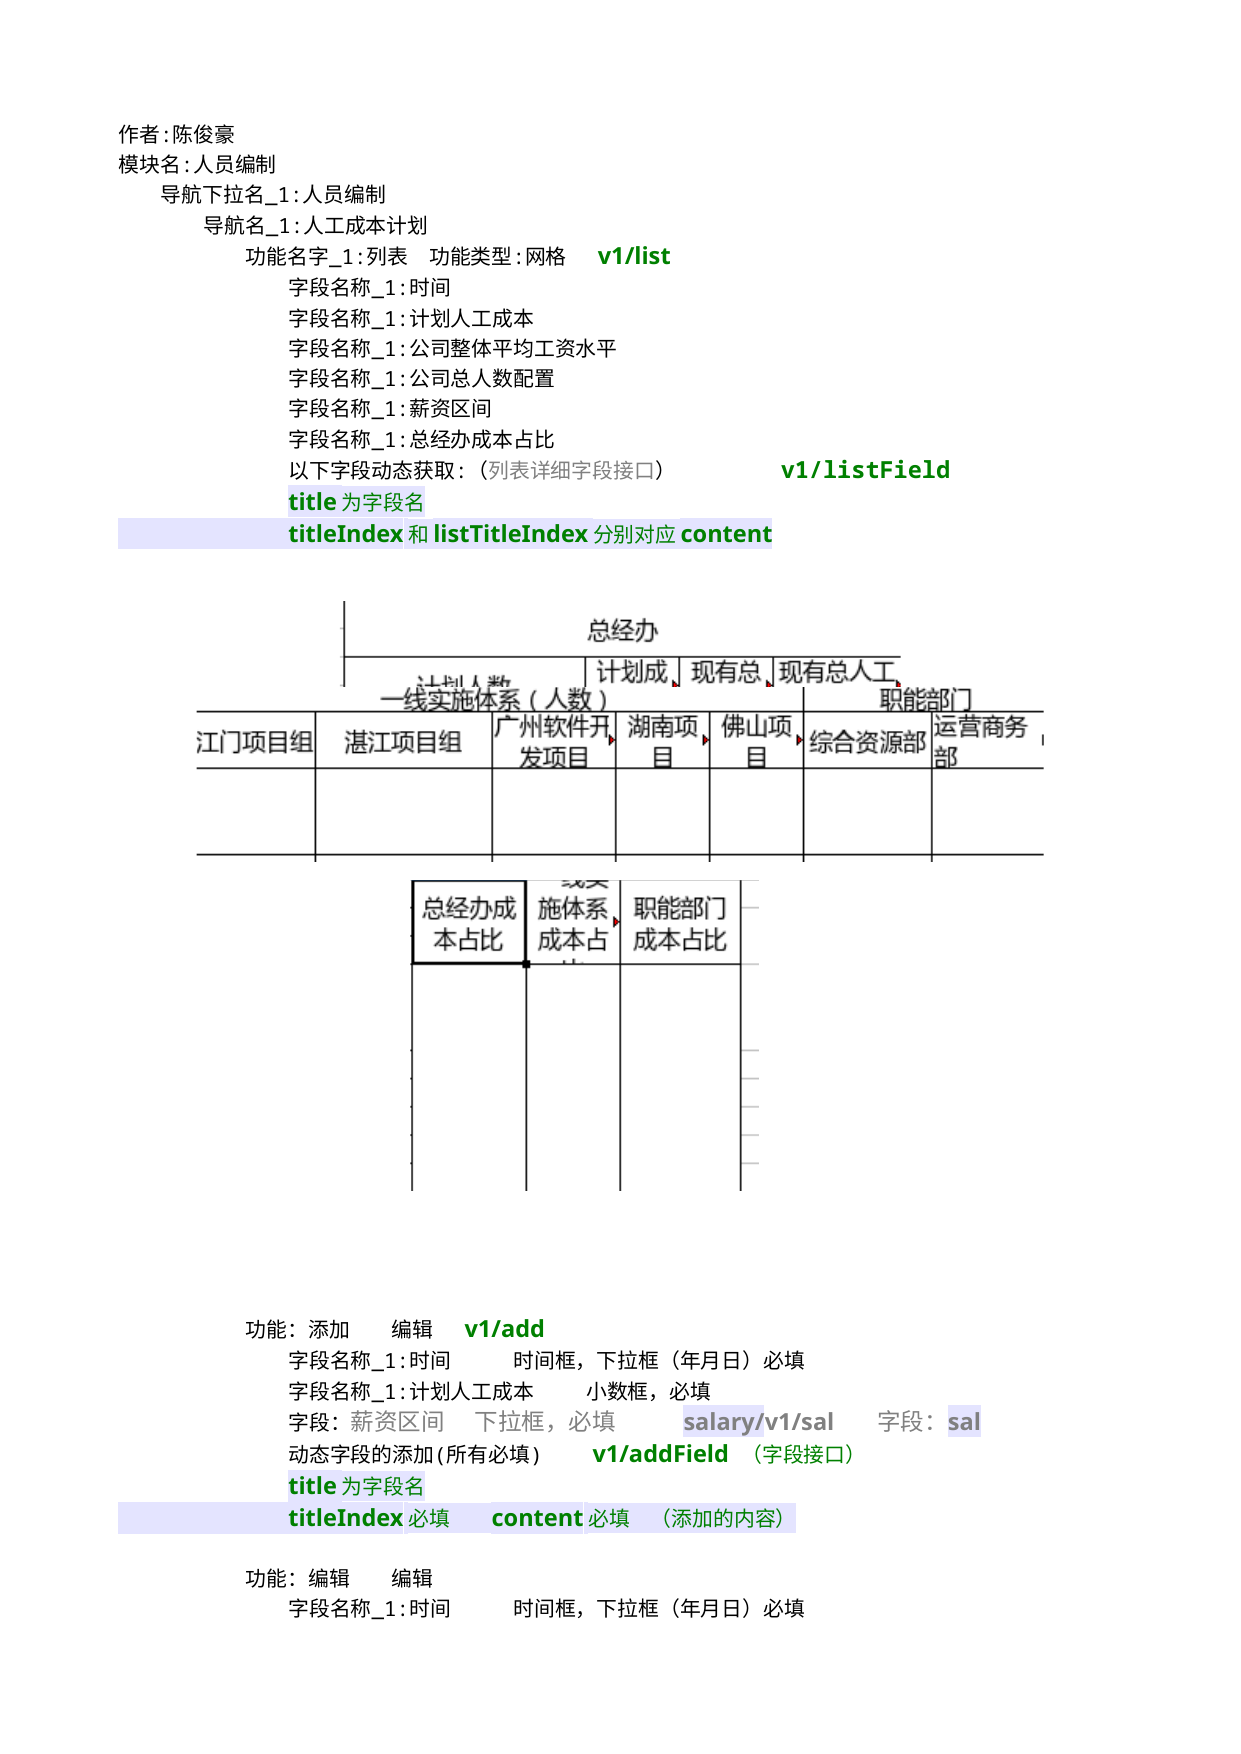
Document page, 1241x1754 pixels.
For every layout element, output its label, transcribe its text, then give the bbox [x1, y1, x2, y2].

picture [410, 880, 759, 1191]
text 字段名称_1:时间 时间框，下拉框（年月日）必填 [118, 1345, 1122, 1375]
text 字段名称_1:薪资区间 [118, 393, 1122, 423]
text 作者:陈俊豪 [118, 118, 1122, 148]
text 功能：添加 编辑 v1/add [118, 1313, 1122, 1345]
text titleIndex和listTitleIndex分别对应content [118, 517, 1122, 549]
text 模块名:人员编制 [118, 148, 1122, 179]
text 字段名称_1:计划人工成本 [118, 302, 1122, 332]
text 导航下拉名_1:人员编制 [118, 179, 1122, 209]
text 字段名称_1:总经办成本占比 [118, 423, 1122, 453]
text 字段名称_1:公司整体平均工资水平 [118, 332, 1122, 362]
text title为字段名 [118, 1469, 1122, 1502]
text 字段名称_1:时间 时间框，下拉框（年月日）必填 [118, 1592, 1122, 1623]
text 字段名称_1:公司总人数配置 [118, 362, 1122, 393]
text title为字段名 [118, 485, 1122, 517]
text 导航名_1:人工成本计划 [118, 209, 1122, 239]
text 字段：薪资区间 下拉框，必填 salary/v1/sal 字段：sal [118, 1405, 1122, 1437]
text 功能名字_1:列表 功能类型:网格 v1/list [118, 239, 1122, 271]
text 以下字段动态获取:（列表详细字段接口） v1/listField [118, 453, 1122, 485]
text titleIndex必填 content必填 （添加的内容） [118, 1502, 1122, 1534]
text 动态字段的添加(所有必填) v1/addField （字段接口） [118, 1437, 1122, 1469]
text 字段名称_1:时间 [118, 271, 1122, 302]
text 功能：编辑 编辑 [118, 1562, 1122, 1592]
text 字段名称_1:计划人工成本 小数框，必填 [118, 1375, 1122, 1405]
picture [196, 601, 1044, 862]
